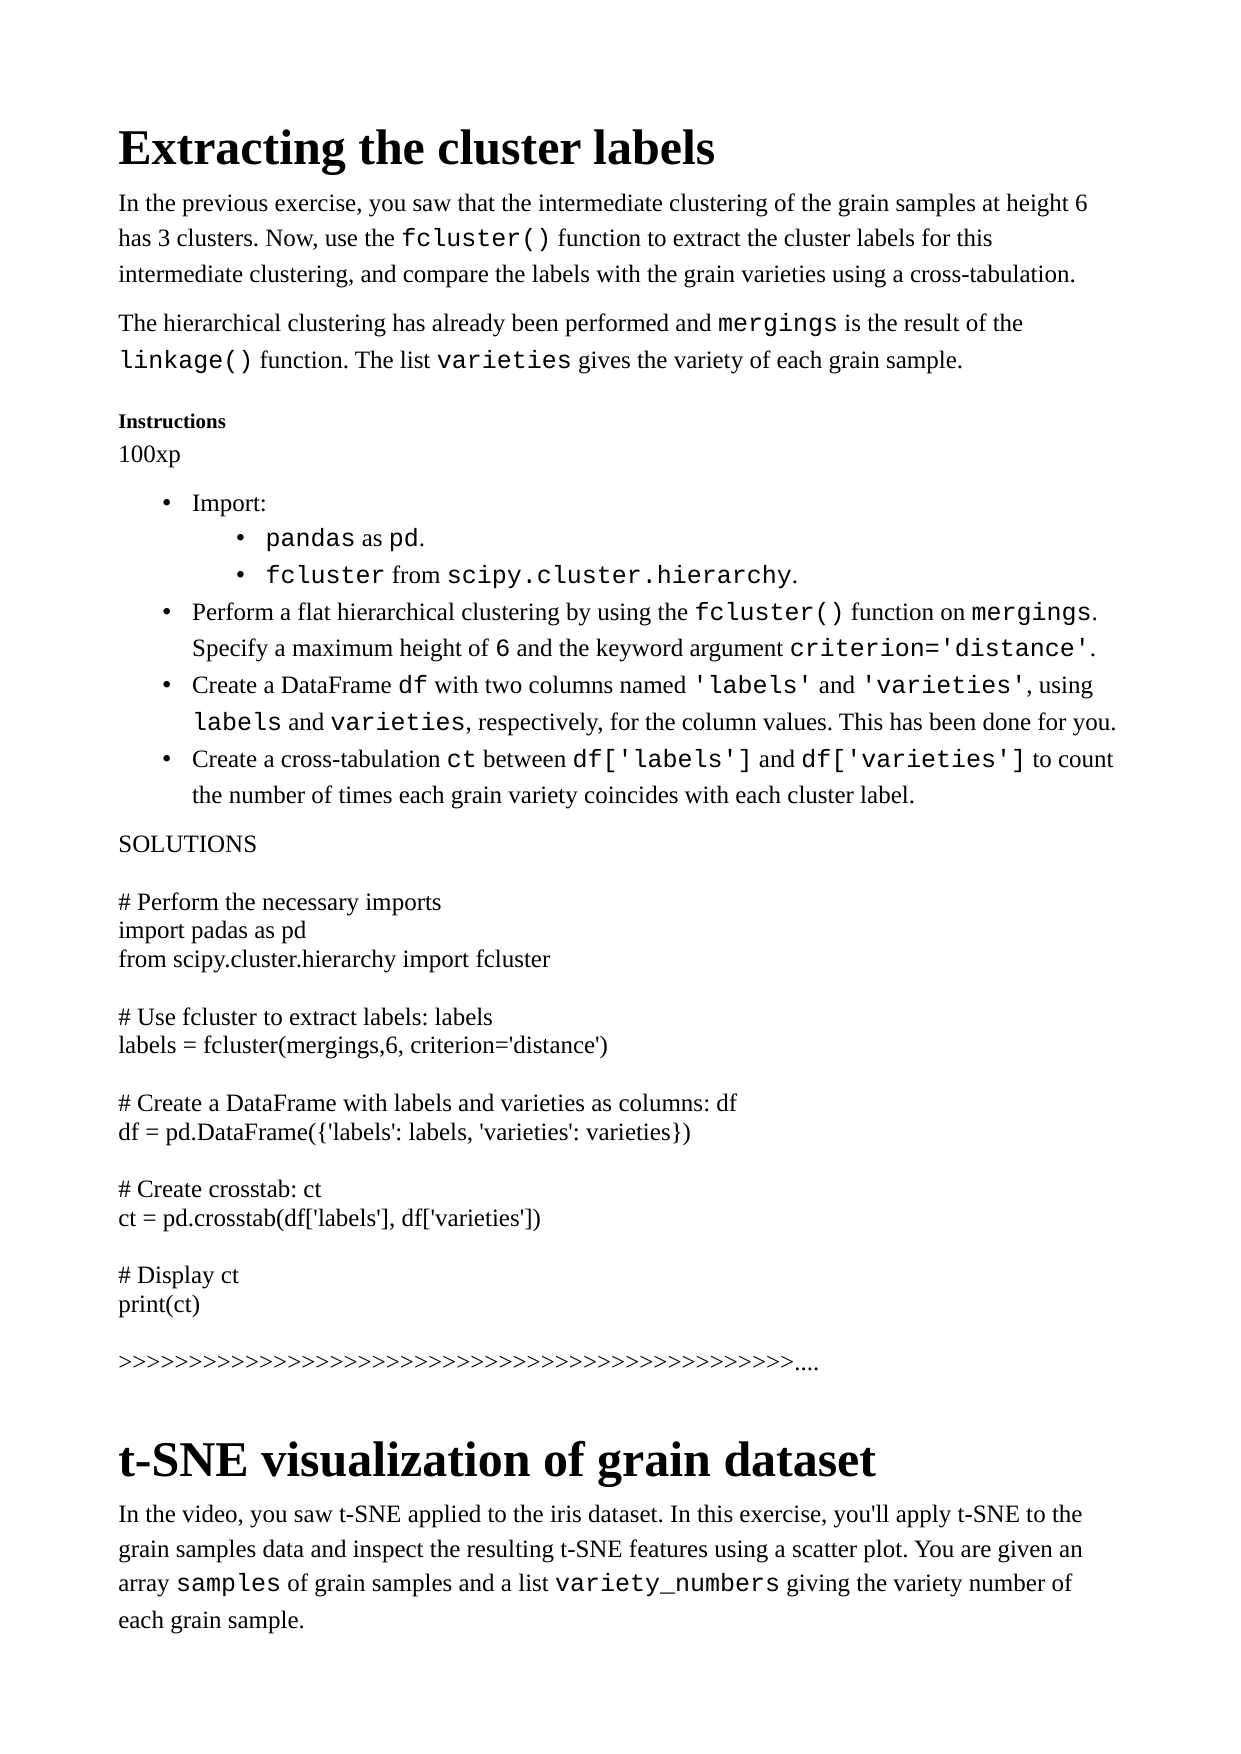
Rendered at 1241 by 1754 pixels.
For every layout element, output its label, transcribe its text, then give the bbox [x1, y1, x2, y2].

text import padas as pd [118, 916, 1122, 944]
text # Perform the necessary imports [118, 887, 1122, 916]
text # Create crosstab: ct [118, 1174, 1122, 1203]
subtitle Extracting the cluster labels [118, 118, 1122, 176]
text df = pd.DataFrame({'labels': labels, 'varieties': varieties}) [118, 1117, 1122, 1146]
text In the previous exercise, you saw that the intermediate clustering of the grain samples at height 6 has 3 clusters. Now, use the fcluster() function to extract the cluster labels for this intermediate clustering, and compare the labels with the grain varieties using a cross-tabulation. [118, 188, 1122, 288]
text >>>>>>>>>>>>>>>>>>>>>>>>>>>>>>>>>>>>>>>>>>>>>>>>.... [118, 1347, 1122, 1376]
list Create a DataFrame df with two columns named 'labels' and 'varieties', using labels and varieties, respectively, for the column values. This has been done for you. [162, 670, 1122, 738]
text 100xp [118, 439, 1122, 468]
text SOLUTIONS [118, 829, 1122, 858]
text The hierarchical clustering has already been performed and mergings is the result of the linkage() function. The list varieties gives the variety of each grain sample. [118, 308, 1122, 376]
list Perform a flat hierarchical clustering by using the fcluster() function on mergings. Specify a maximum height of 6 and the keyword argument criterion='distance'. [162, 597, 1122, 664]
text from scipy.cluster.hierarchy import fcluster [118, 944, 1122, 973]
list fcluster from scipy.cluster.hierarchy. [236, 560, 1122, 591]
text # Display ct [118, 1261, 1122, 1289]
list Import: [162, 488, 1122, 517]
text # Use fcluster to extract labels: labels [118, 1002, 1122, 1031]
subtitle t-SNE visualization of grain dataset [118, 1429, 1122, 1487]
text In the video, you saw t-SNE applied to the iris dataset. In this exercise, you'll apply t-SNE to the grain samples data and inspect the resulting t-SNE features using a scatter plot. You are given an array samples of grain samples and a list variety_numbers giving the variety number of each grain sample. [118, 1499, 1122, 1634]
text ct = pd.crosstab(df['labels'], df['varieties']) [118, 1203, 1122, 1232]
list pandas as pd. [236, 523, 1122, 553]
list Create a cross-tabulation ct between df['labels'] and df['varieties'] to count the number of times each grain variety coincides with each cluster label. [162, 744, 1122, 809]
subtitle Instructions [118, 409, 1122, 433]
text labels = fcluster(mergings,6, criterion='distance') [118, 1031, 1122, 1059]
text # Create a DataFrame with labels and varieties as columns: df [118, 1088, 1122, 1117]
text print(ct) [118, 1289, 1122, 1318]
